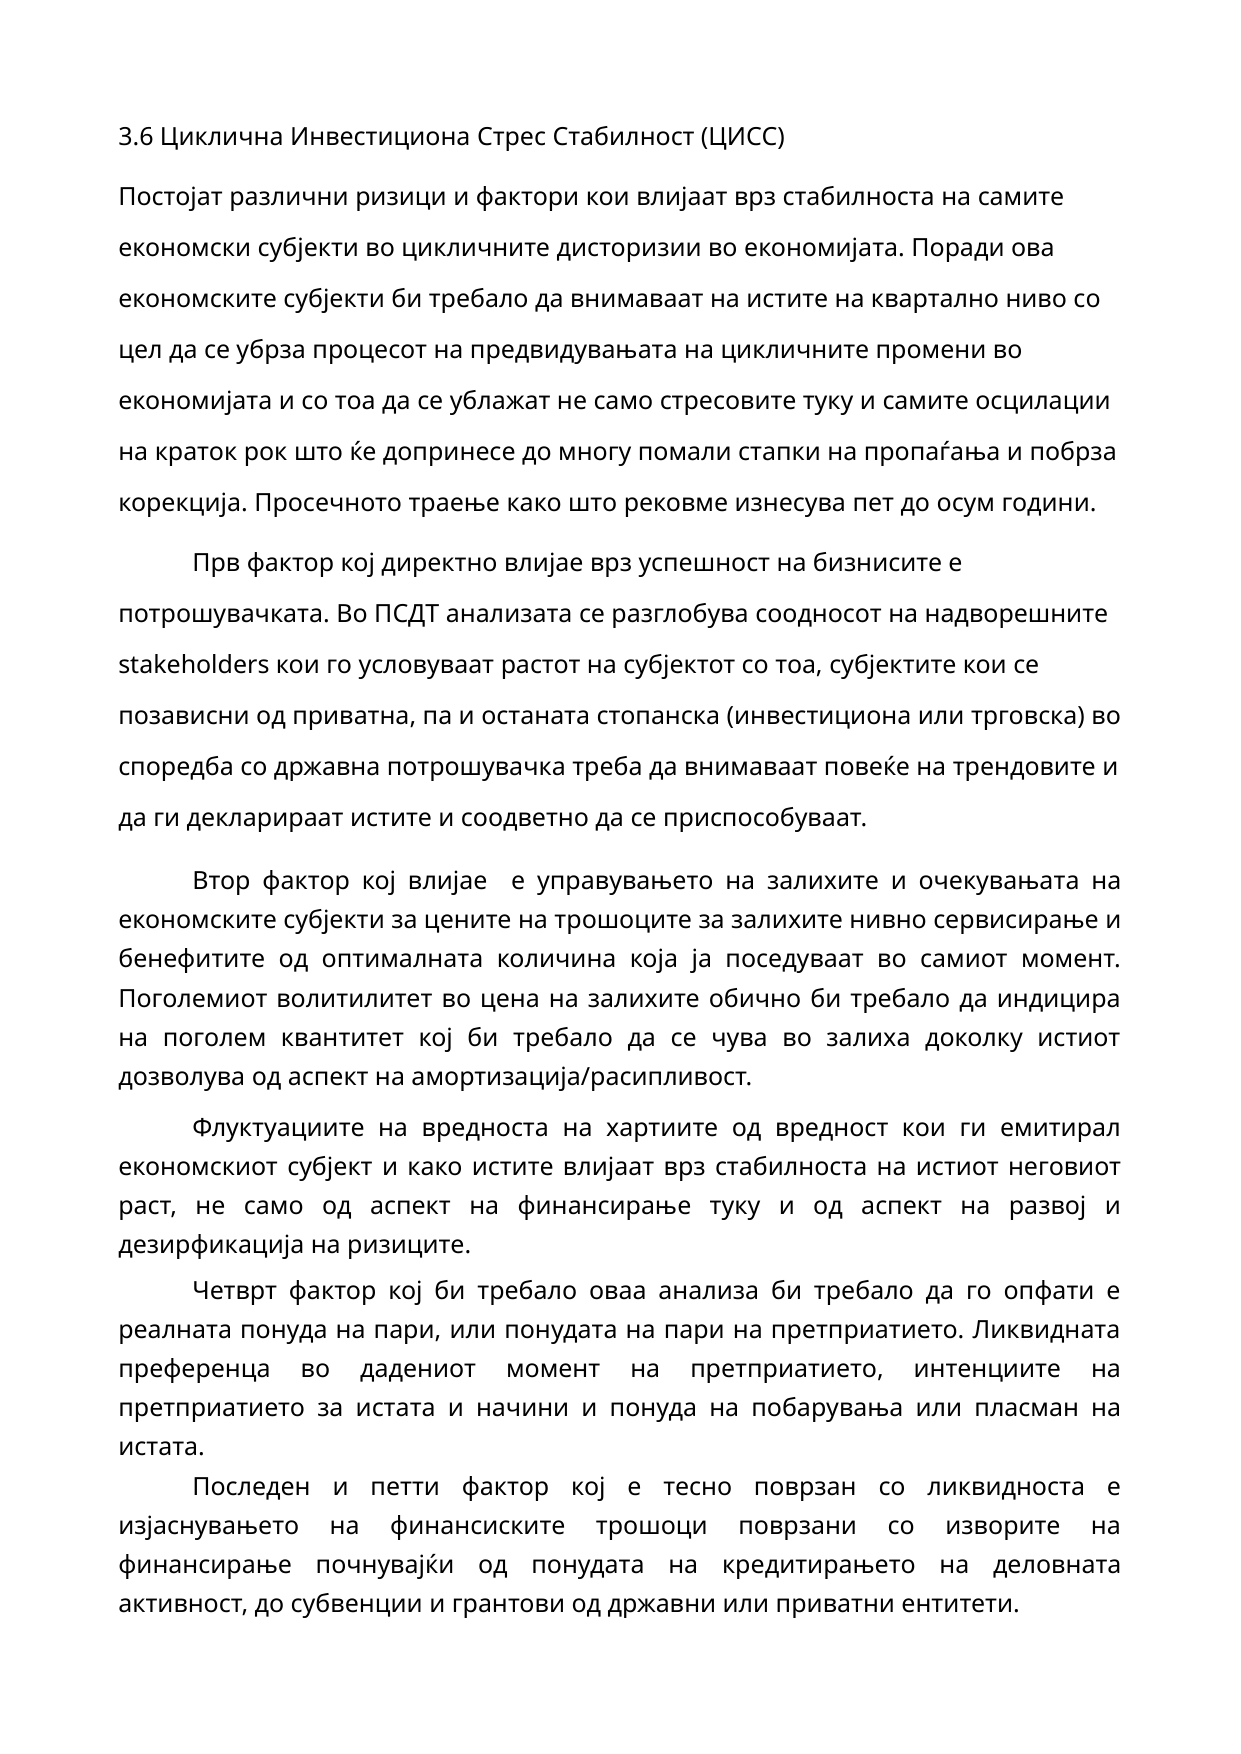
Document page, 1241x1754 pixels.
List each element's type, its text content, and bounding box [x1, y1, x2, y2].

text Постојат различни ризици и фактори кои влијаат врз стабилноста на самите економски субјекти во цикличните дисторизии во економијата. Поради ова економските субјекти би требало да внимаваат на истите на квартално ниво со цел да се убрза процесот на предвидувањата на цикличните промени во економијата и со тоа да се ублажат не само стресовите туку и самите осцилации на краток рок што ќе допринесе до многу помали стапки на пропаѓања и побрза корекција. Просечното траење како што рековме изнесува пет до осум години. [118, 178, 1122, 518]
text Втор фактор кој влијае е управувањето на залихите и очекувањата на економските субјекти за цените на трошоците за залихите нивно сервисирање и бенефитите од оптималната количина која ја поседуваат во самиот момент. Поголемиот волитилитет во цена на залихите обично би требало да индицира на поголем квантитет кој би требало да се чува во залиха доколку истиот дозволува од аспект на амортизација/расипливост. [118, 863, 1122, 1093]
text Последен и петти фактор кој е тесно поврзан со ликвидноста е изјаснувањето на финансиските трошоци поврзани со изворите на финансирање почнувајќи од понудата на кредитирањето на деловната активност, до субвенции и грантови од државни или приватни ентитети. [118, 1468, 1122, 1620]
text 3.6 Циклична Инвестициона Стрес Стабилност (ЦИСС) [118, 118, 1122, 152]
text Четврт фактор кој би требало оваа анализа би требало да го опфати е реалната понуда на пари, или понудата на пари на претприатието. Ликвидната преференца во дадениот момент на претприатието, интенциите на претприатието за истата и начини и понуда на побарувања или пласман на истата. [118, 1272, 1122, 1463]
text Флуктуациите на вредноста на хартиите од вредност кои ги емитирал економскиот субјект и како истите влијаат врз стабилноста на истиот неговиот раст, не само од аспект на финансирање туку и од аспект на развој и дезирфикација на ризиците. [118, 1110, 1122, 1261]
text Прв фактор кој директно влијае врз успешност на бизнисите е потрошувачката. Во ПСДТ анализата се разглобува соодносот на надворешните stakeholders кои го условуваат растот на субјектот со тоа, субјектите кои се позависни од приватна, па и останата стопанска (инвестициона или трговска) во споредба со државна потрошувачка треба да внимаваат повеќе на трендовите и да ги декларираат истите и соодветно да се приспособуваат. [118, 544, 1122, 834]
